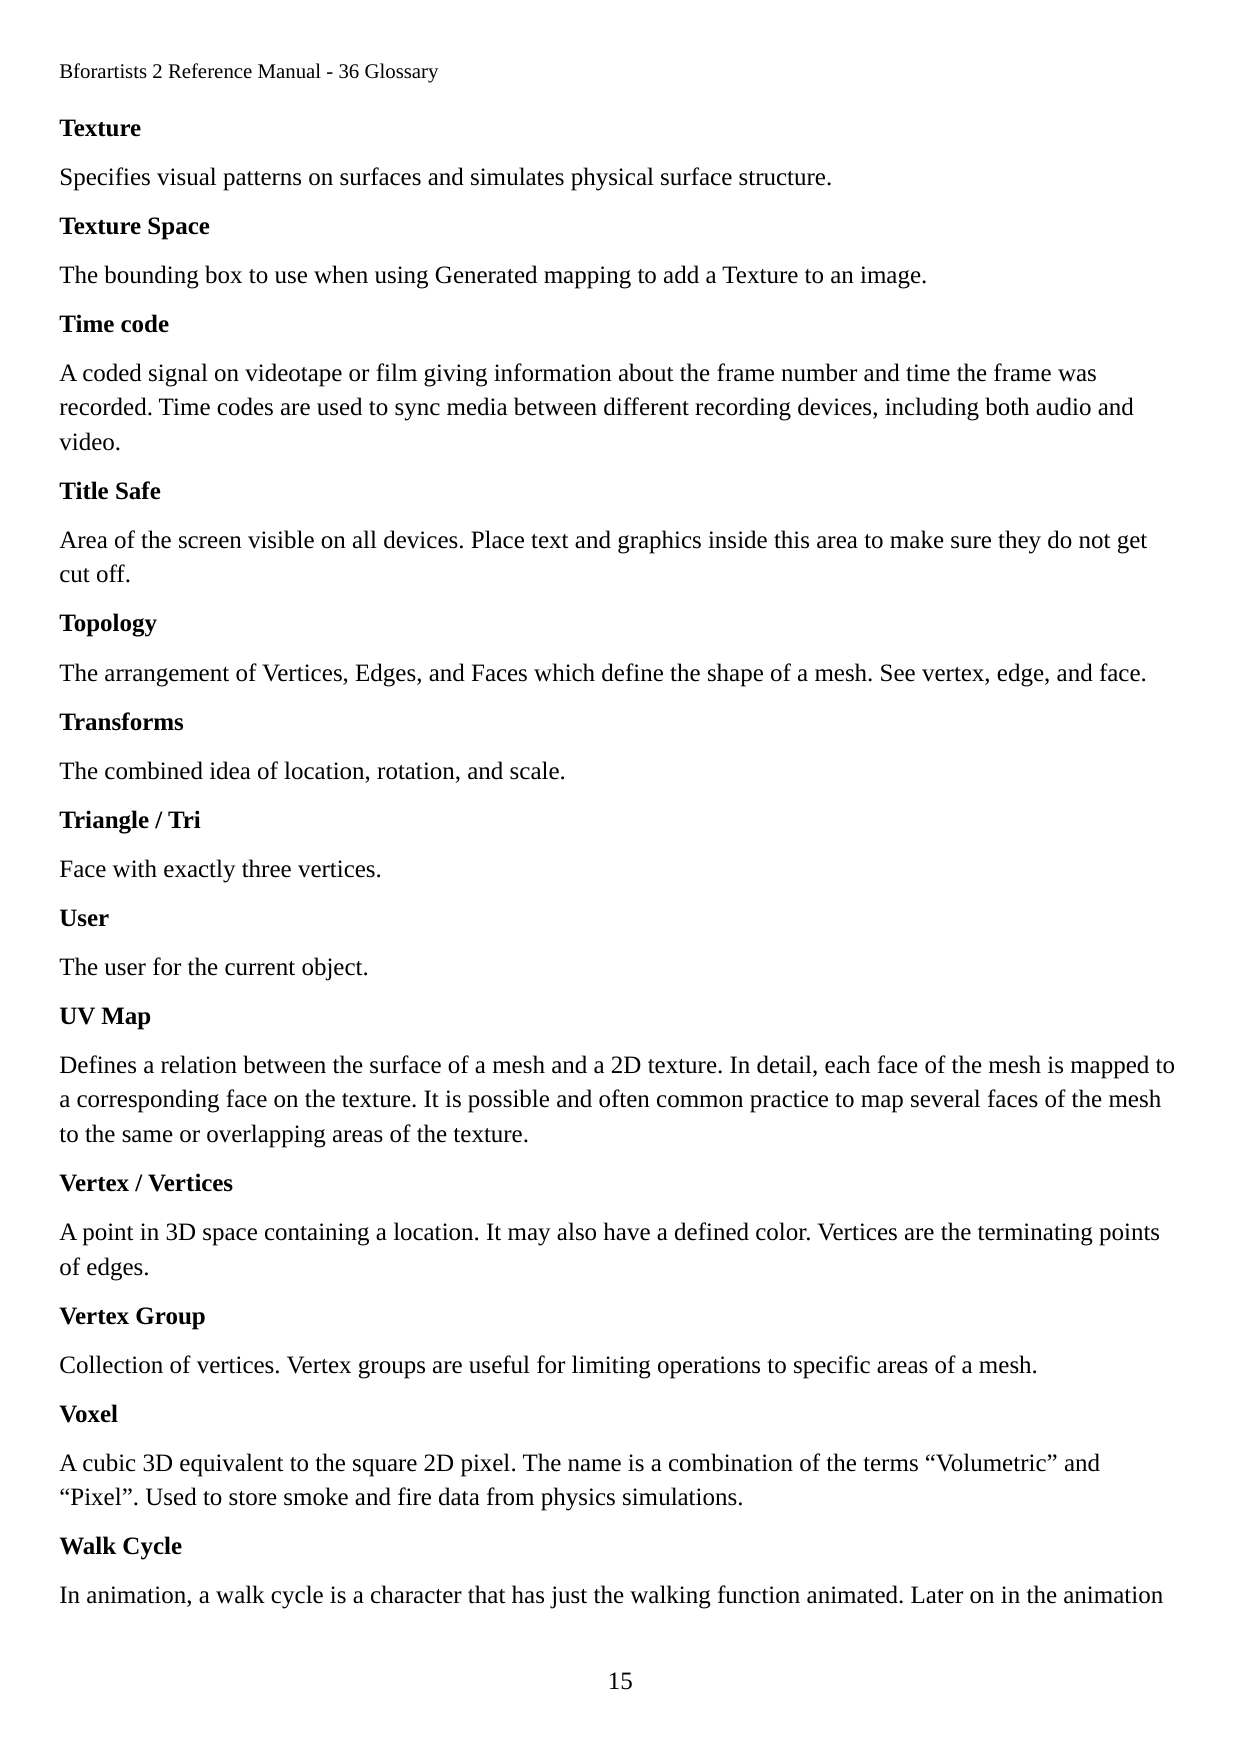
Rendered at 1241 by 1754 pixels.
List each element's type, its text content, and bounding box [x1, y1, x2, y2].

text The combined idea of location, rotation, and scale. [59, 756, 1181, 784]
text User [59, 903, 1181, 932]
text Topology [59, 608, 1181, 637]
text In animation, a walk cycle is a character that has just the walking function animated. Later on in the animation [59, 1581, 1181, 1609]
text Time code [59, 309, 1181, 338]
text Vertex Group [59, 1301, 1181, 1329]
text Face with exactly three vertices. [59, 854, 1181, 883]
text Specifies visual patterns on surfaces and simulates physical surface structure. [59, 162, 1181, 190]
text Area of the screen visible on all devices. Place text and graphics inside this area to make sure they do not get cut off. [59, 525, 1181, 588]
text A coded signal on videotape or film giving information about the frame number and time the frame was recorded. Time codes are used to sync media between different recording devices, including both audio and video. [59, 358, 1181, 456]
text The user for the current object. [59, 952, 1181, 981]
text Title Safe [59, 476, 1181, 505]
text UV Map [59, 1001, 1181, 1030]
text Walk Cycle [59, 1531, 1181, 1560]
text Texture [59, 113, 1181, 141]
text A cubic 3D equivalent to the square 2D pixel. The name is a combination of the terms “Volumetric” and “Pixel”. Used to store smoke and fire data from physics simulations. [59, 1448, 1181, 1511]
text The arrangement of Vertices, Edges, and Faces which define the shape of a mesh. See vertex, edge, and face. [59, 658, 1181, 686]
text Transforms [59, 707, 1181, 735]
text Defines a relation between the surface of a mesh and a 2D texture. In detail, each face of the mesh is mapped to a corresponding face on the texture. It is possible and often common practice to map several faces of the mesh to the same or overlapping areas of the texture. [59, 1050, 1181, 1148]
text The bounding box to use when using Generated mapping to add a Texture to an image. [59, 260, 1181, 288]
text Collection of vertices. Vertex groups are useful for limiting operations to specific areas of a mesh. [59, 1350, 1181, 1378]
text Triangle / Tri [59, 805, 1181, 833]
text Texture Space [59, 211, 1181, 239]
text A point in 3D space containing a location. It may also have a defined color. Vertices are the terminating points of edges. [59, 1217, 1181, 1280]
text Voxel [59, 1399, 1181, 1428]
text Vertex / Vertices [59, 1168, 1181, 1197]
